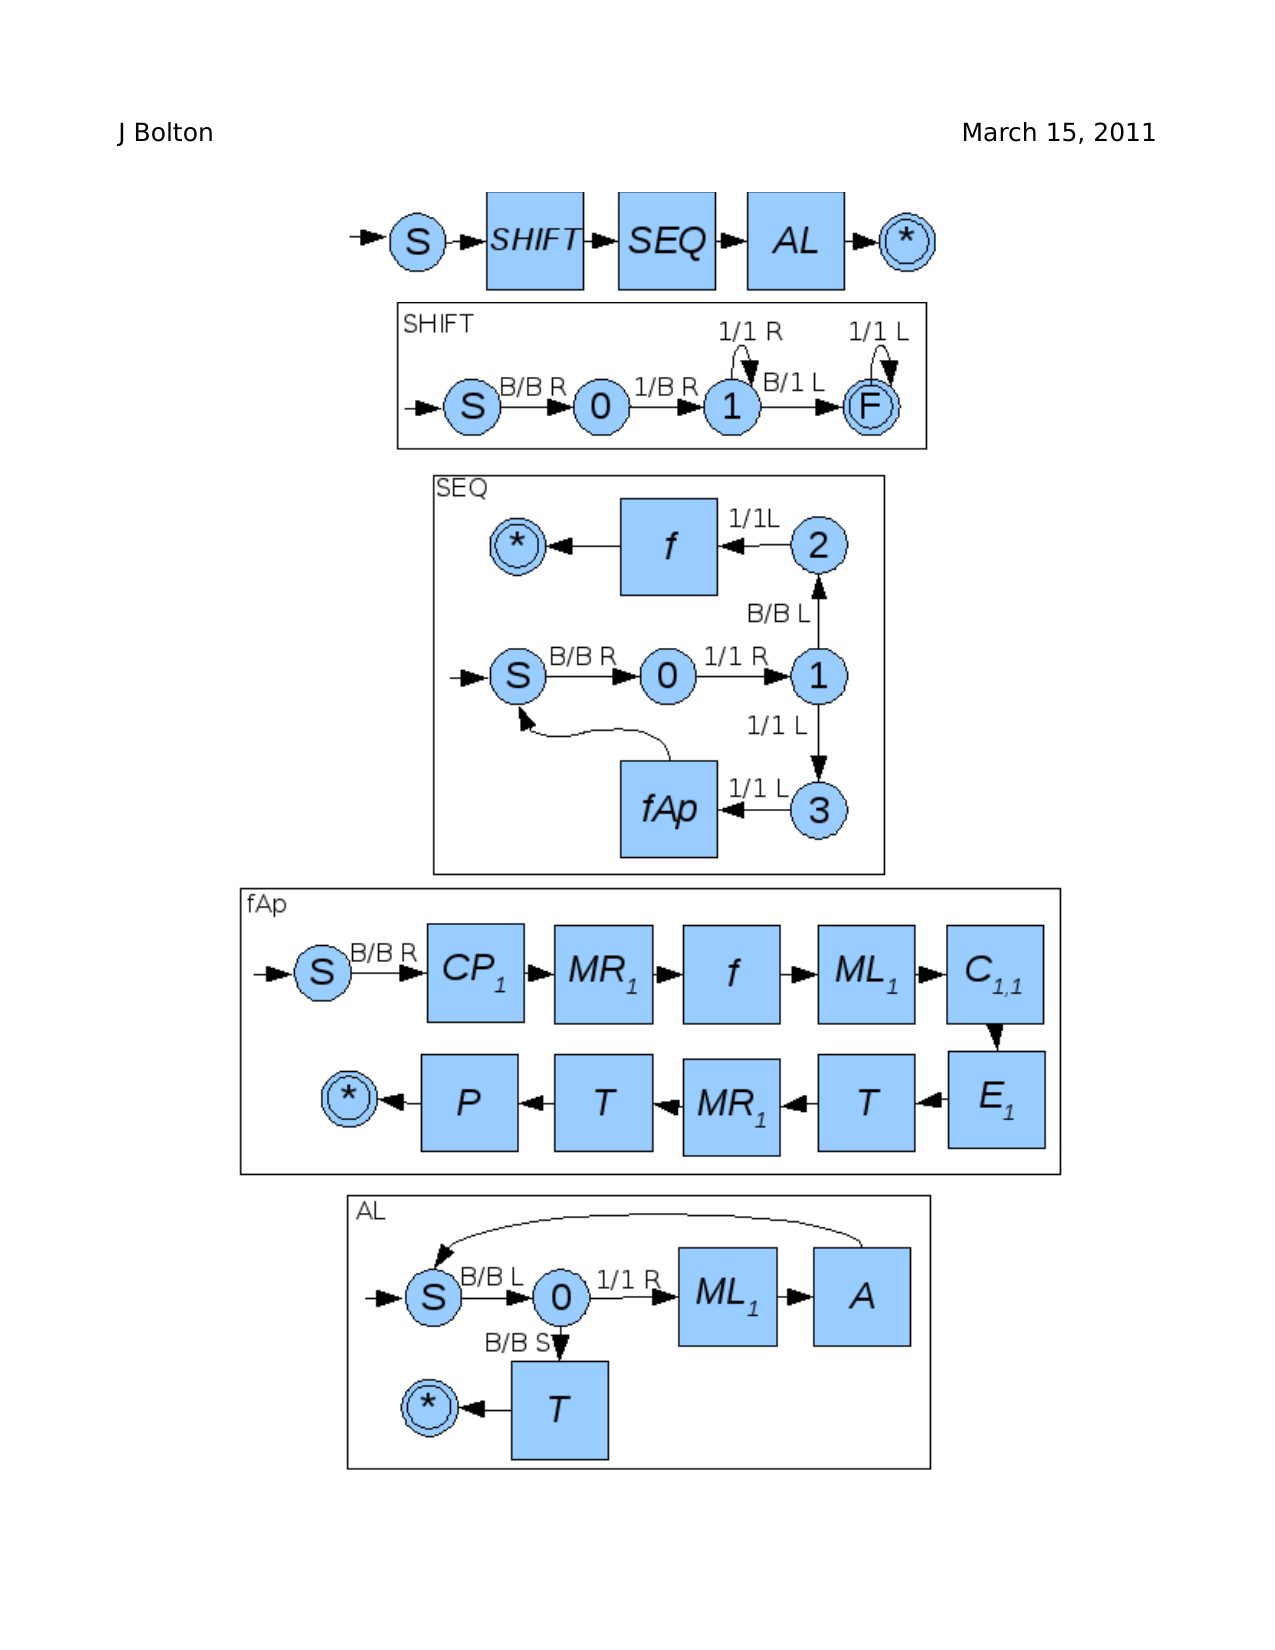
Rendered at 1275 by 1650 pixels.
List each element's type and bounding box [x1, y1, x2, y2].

picture [342, 1189, 933, 1473]
picture [388, 302, 929, 453]
picture [231, 882, 1063, 1177]
picture [336, 192, 939, 294]
picture [421, 466, 887, 877]
